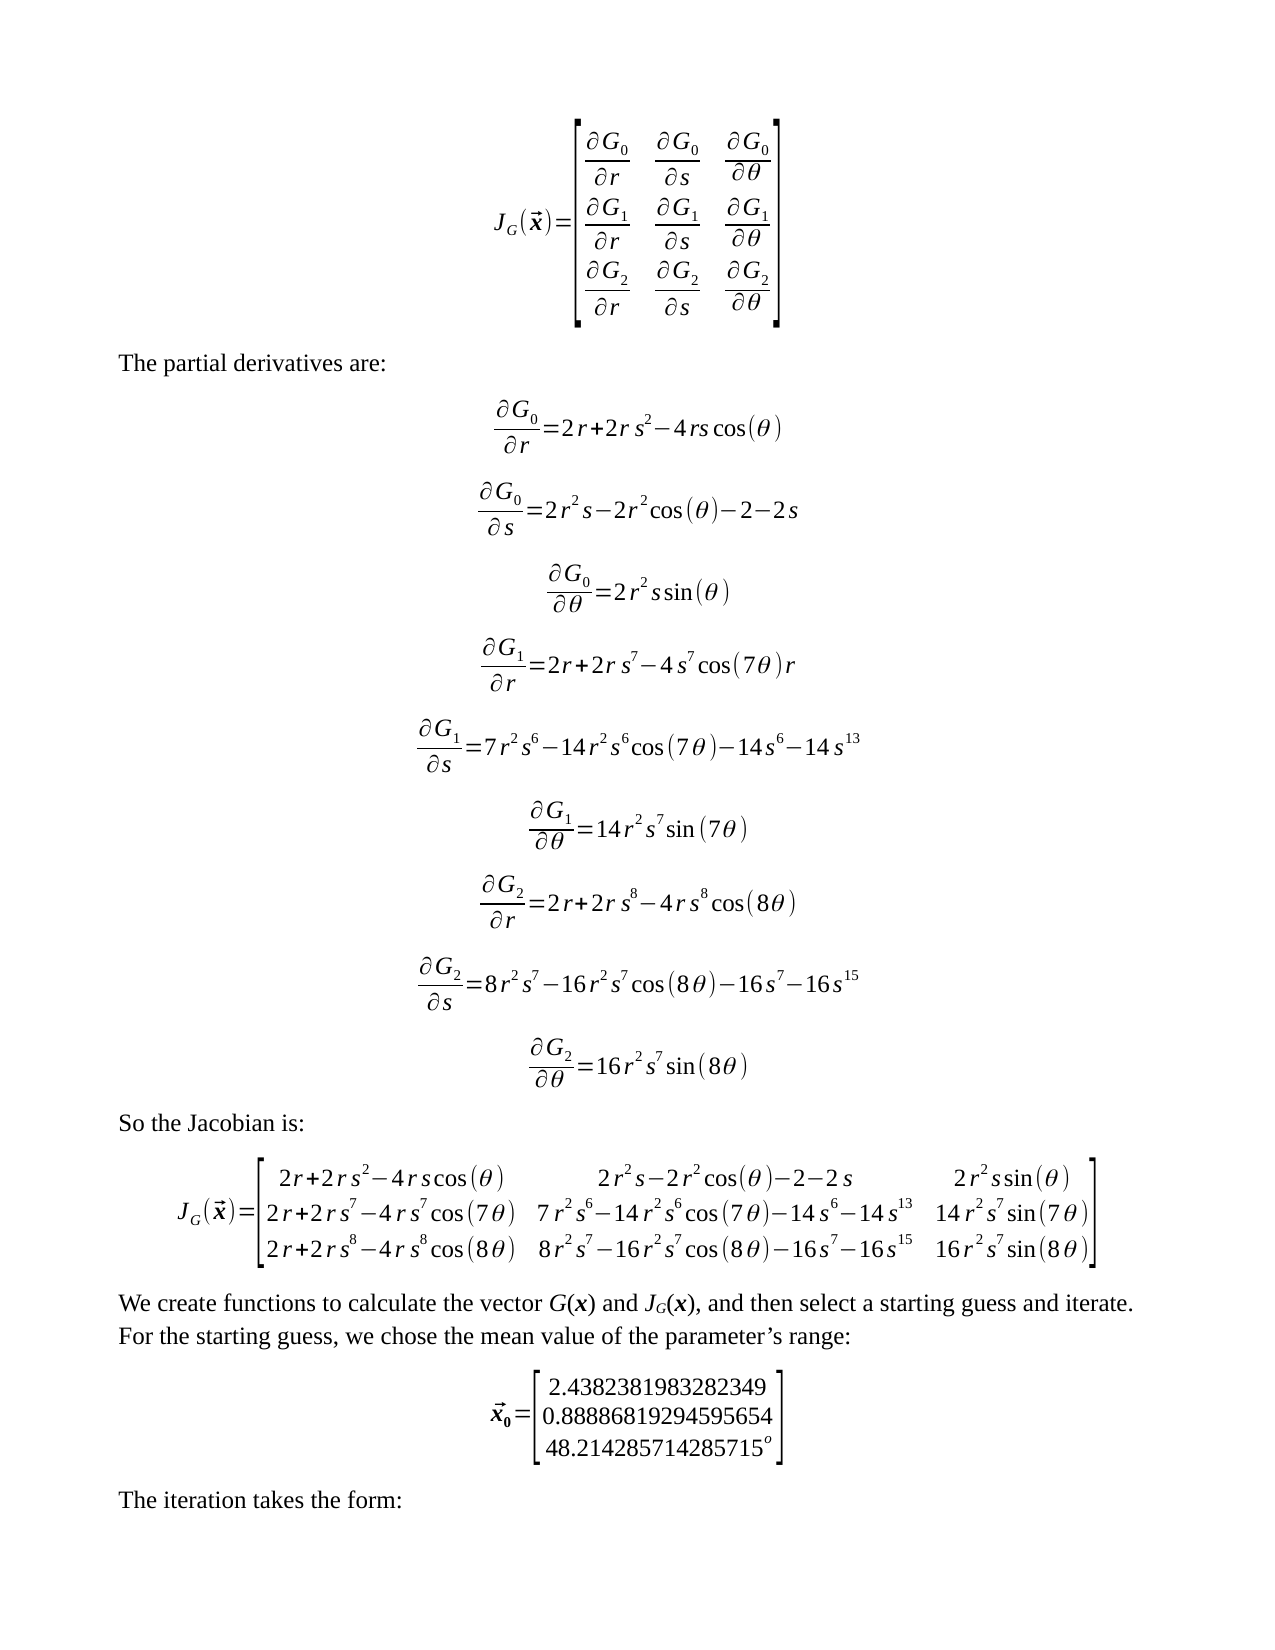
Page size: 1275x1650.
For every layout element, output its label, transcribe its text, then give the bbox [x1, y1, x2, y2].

text The iteration takes the form: [118, 1485, 1157, 1514]
text So the Jacobian is: [118, 1108, 1157, 1137]
text We create functions to calculate the vector G(x) and JG(x), and then select a starting guess and iterate. For the starting guess, we chose the mean value of the parameter’s range: [118, 1288, 1157, 1349]
text The partial derivatives are: [118, 348, 1157, 377]
